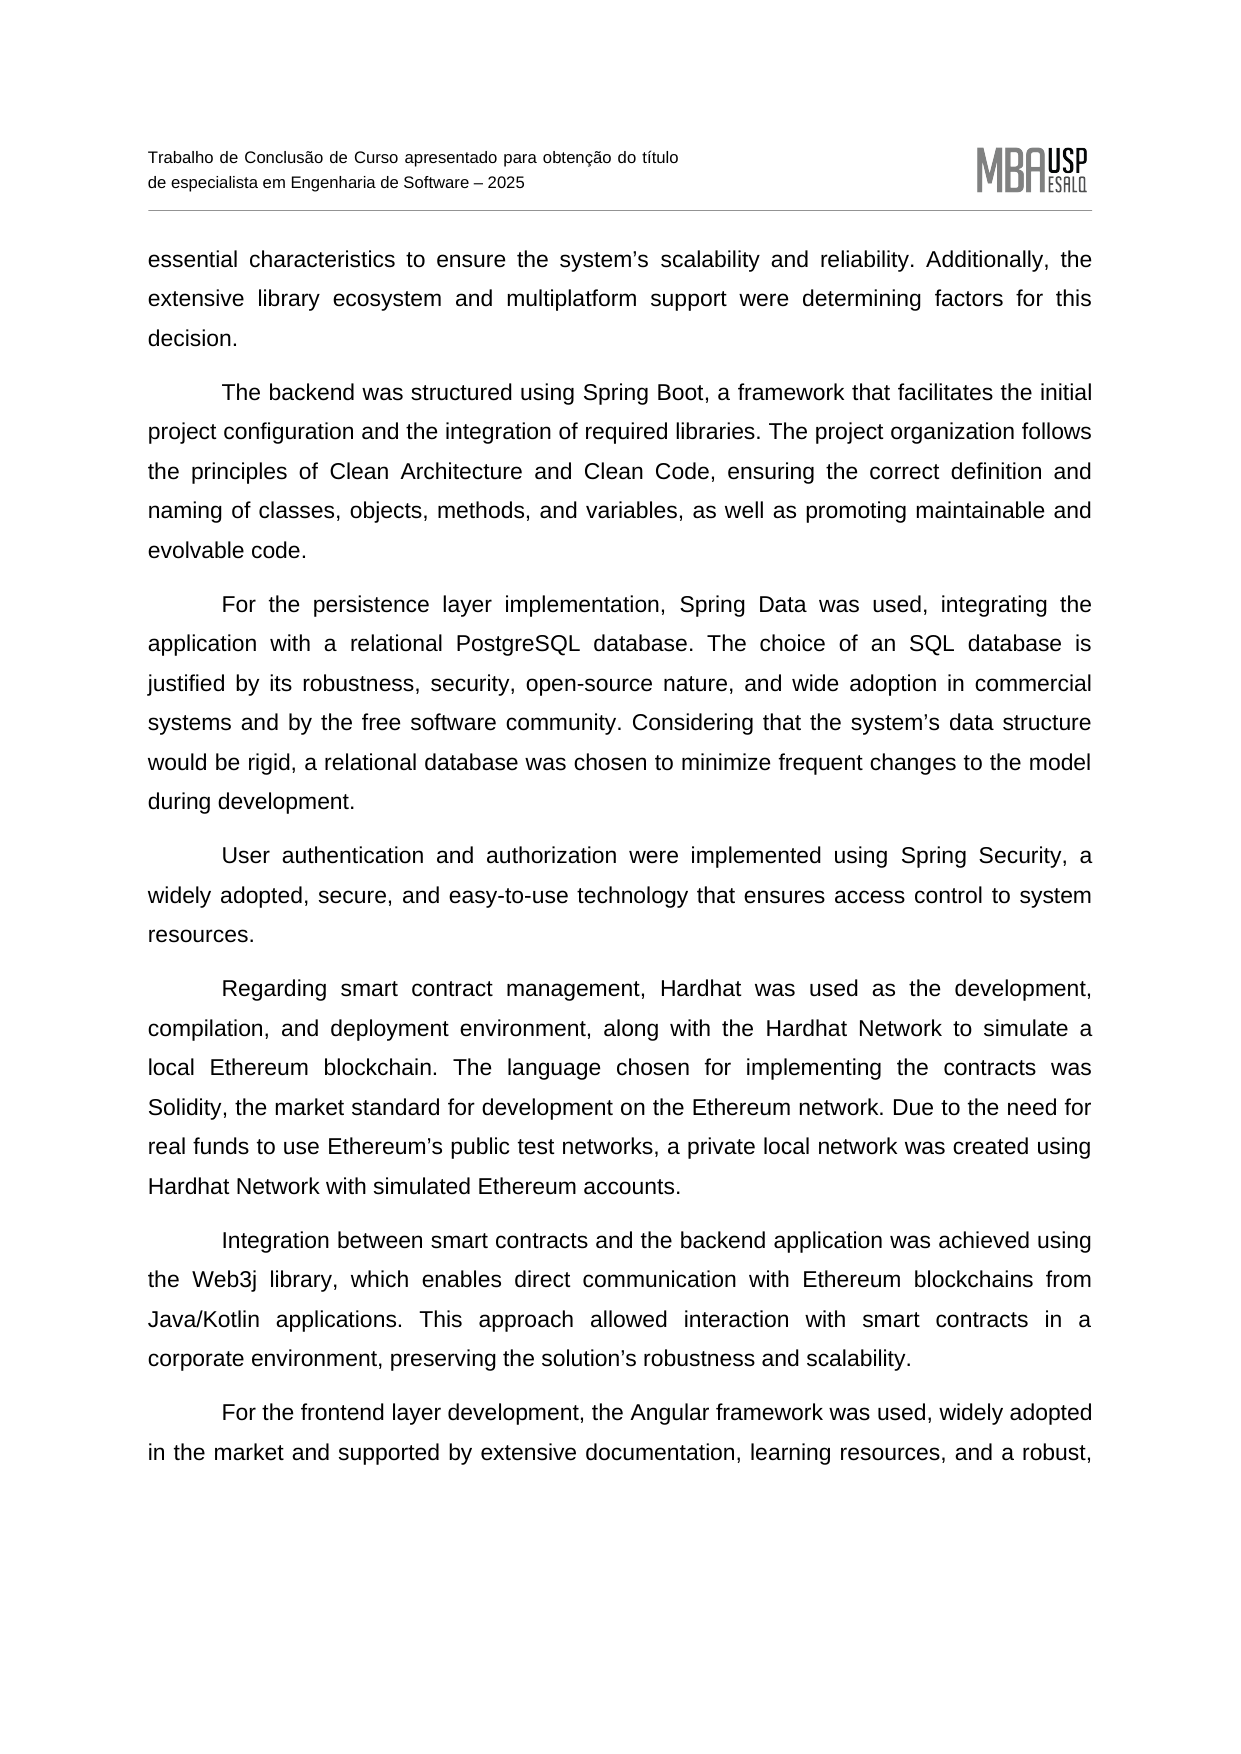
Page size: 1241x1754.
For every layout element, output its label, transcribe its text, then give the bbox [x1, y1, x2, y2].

text Regarding smart contract management, Hardhat was used as the development, compilation, and deployment environment, along with the Hardhat Network to simulate a local Ethereum blockchain. The language chosen for implementing the contracts was Solidity, the market standard for development on the Ethereum network. Due to the need for real funds to use Ethereum’s public test networks, a private local network was created using Hardhat Network with simulated Ethereum accounts. [148, 975, 1092, 1199]
text User authentication and authorization were implemented using Spring Security, a widely adopted, secure, and easy-to-use technology that ensures access control to system resources. [148, 842, 1092, 948]
text For the persistence layer implementation, Spring Data was used, integrating the application with a relational PostgreSQL database. The choice of an SQL database is justified by its robustness, security, open-source nature, and wide adoption in commercial systems and by the free software community. Considering that the system’s data structure would be rigid, a relational database was chosen to minimize frequent changes to the model during development. [148, 591, 1092, 814]
text Integration between smart contracts and the backend application was achieved using the Web3j library, which enables direct communication with Ethereum blockchains from Java/Kotlin applications. This approach allowed interaction with smart contracts in a corporate environment, preserving the solution’s robustness and scalability. [148, 1227, 1092, 1372]
text The backend was structured using Spring Boot, a framework that facilitates the initial project configuration and the integration of required libraries. The project organization follows the principles of Clean Architecture and Clean Code, ensuring the correct definition and naming of classes, objects, methods, and variables, as well as promoting maintainable and evolvable code. [148, 379, 1092, 563]
text essential characteristics to ensure the system’s scalability and reliability. Additionally, the extensive library ecosystem and multiplatform support were determining factors for this decision. [148, 246, 1092, 351]
text For the frontend layer development, the Angular framework was used, widely adopted in the market and supported by extensive documentation, learning resources, and a robust, [148, 1399, 1092, 1465]
picture [972, 146, 1092, 195]
